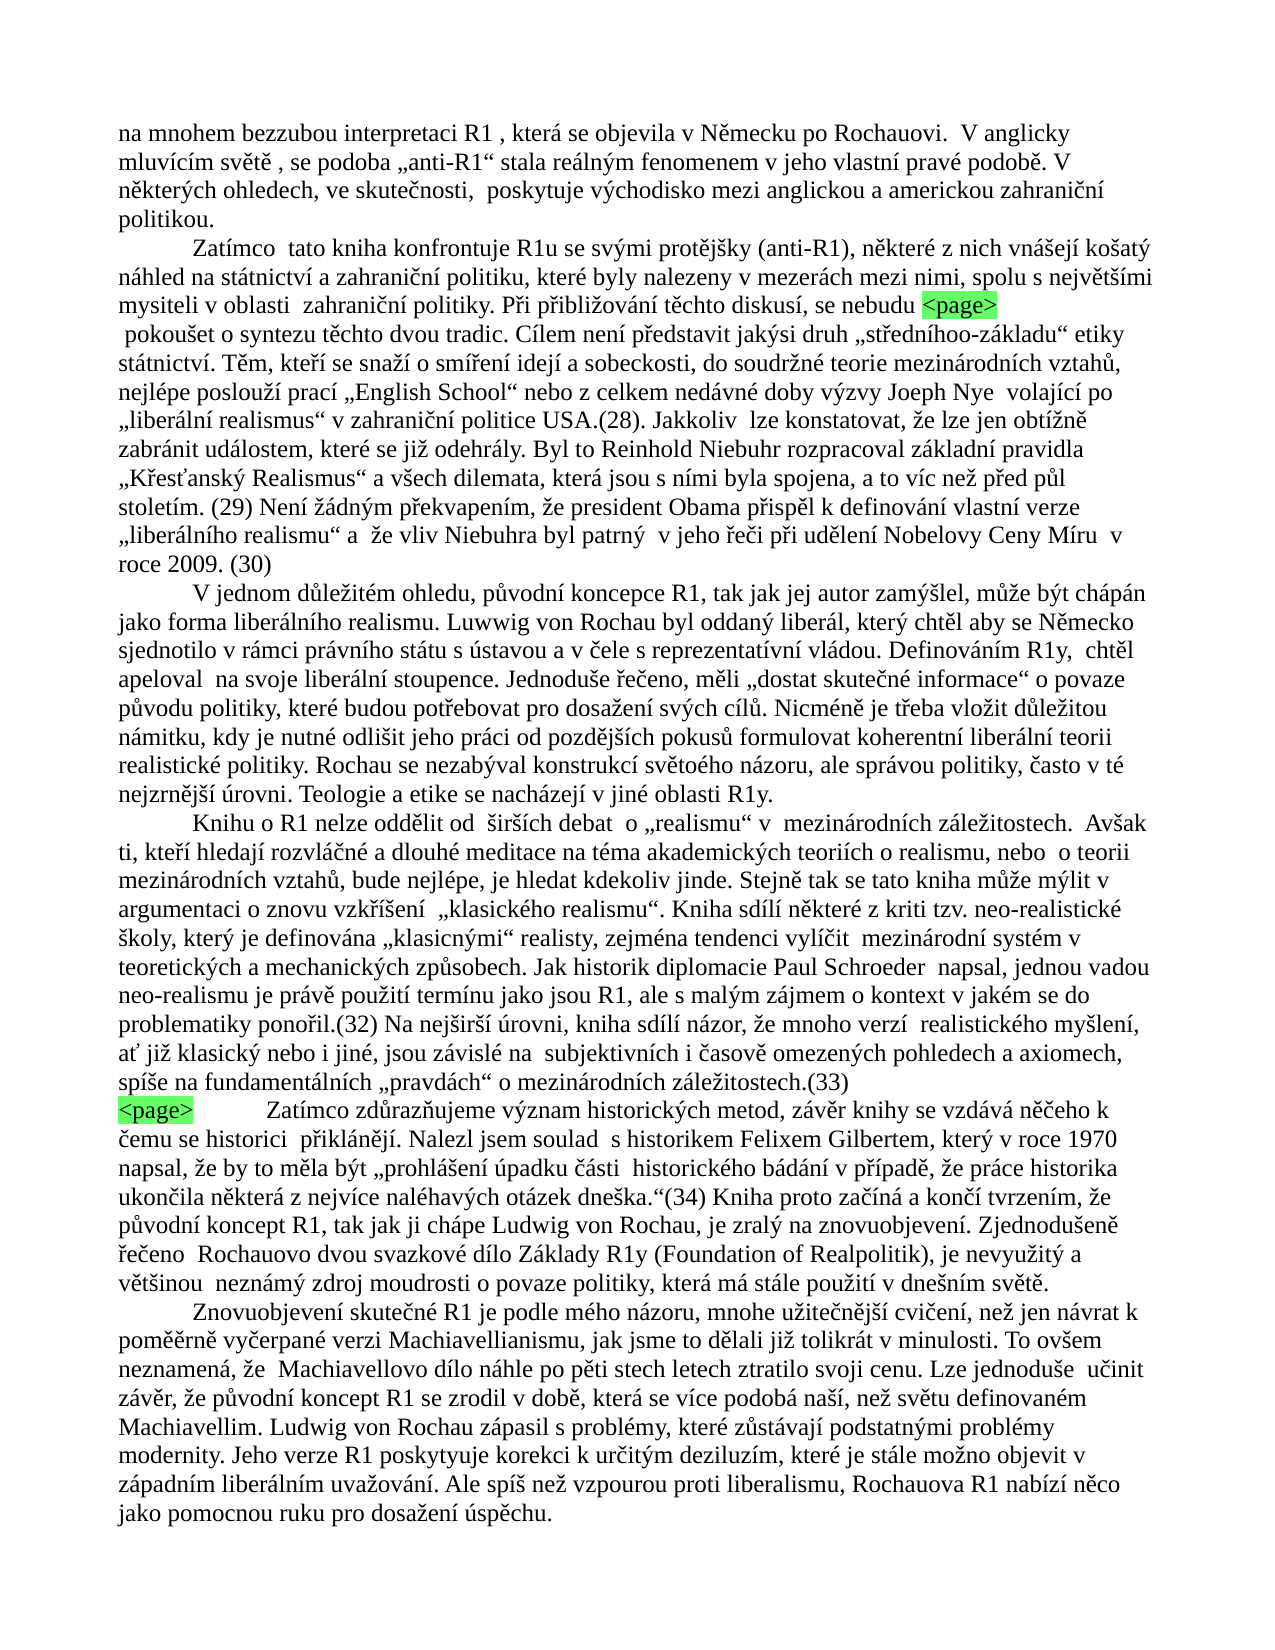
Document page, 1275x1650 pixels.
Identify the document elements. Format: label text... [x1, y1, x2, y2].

text Znovuobjevení skutečné R1 je podle mého názoru, mnohe užitečnější cvičení, než jen návrat k poměěrně vyčerpané verzi Machiavellianismu, jak jsme to dělali již tolikrát v minulosti. To ovšem neznamená, že Machiavellovo dílo náhle po pěti stech letech ztratilo svoji cenu. Lze jednoduše učinit závěr, že původní koncept R1 se zrodil v době, která se více podobá naší, než světu definovaném Machiavellim. Ludwig von Rochau zápasil s problémy, které zůstávají podstatnými problémy modernity. Jeho verze R1 poskytyuje korekci k určitým deziluzím, které je stále možno objevit v západním liberálním uvažování. Ale spíš než vzpourou proti liberalismu, Rochauova R1 nabízí něco jako pomocnou ruku pro dosažení úspěchu. [118, 1297, 1157, 1527]
text <page> Zatímco zdůrazňujeme význam historických metod, závěr knihy se vzdává něčeho k čemu se historici přiklánějí. Nalezl jsem soulad s historikem Felixem Gilbertem, který v roce 1970 napsal, že by to měla být „prohlášení úpadku části historického bádání v případě, že práce historika ukončila některá z nejvíce naléhavých otázek dneška.“(34) Kniha proto začíná a končí tvrzením, že původní koncept R1, tak jak ji chápe Ludwig von Rochau, je zralý na znovuobjevení. Zjednodušeně řečeno Rochauovo dvou svazkové dílo Základy R1y (Foundation of Realpolitik), je nevyužitý a většinou neznámý zdroj moudrosti o povaze politiky, která má stále použití v dnešním světě. [118, 1096, 1157, 1297]
text pokoušet o syntezu těchto dvou tradic. Cílem není představit jakýsi druh „středníhoo-základu“ etiky státnictví. Těm, kteří se snaží o smíření idejí a sobeckosti, do soudržné teorie mezinárodních vztahů, nejlépe poslouží prací „English School“ nebo z celkem nedávné doby výzvy Joeph Nye volající po „liberální realismus“ v zahraniční politice USA.(28). Jakkoliv lze konstatovat, že lze jen obtížně zabránit událostem, které se již odehrály. Byl to Reinhold Niebuhr rozpracoval základní pravidla „Křesťanský Realismus“ a všech dilemata, která jsou s ními byla spojena, a to víc než před půl stoletím. (29) Není žádným překvapením, že president Obama přispěl k definování vlastní verze „liberálního realismu“ a že vliv Niebuhra byl patrný v jeho řeči při udělení Nobelovy Ceny Míru v roce 2009. (30) [118, 319, 1157, 578]
text Zatímco tato kniha konfrontuje R1u se svými protějšky (anti-R1), některé z nich vnášejí košatý náhled na státnictví a zahraniční politiku, které byly nalezeny v mezerách mezi nimi, spolu s největšími mysiteli v oblasti zahraniční politiky. Při přibližování těchto diskusí, se nebudu <page> [118, 233, 1157, 319]
text na mnohem bezzubou interpretaci R1 , která se objevila v Německu po Rochauovi. V anglicky mluvícím světě , se podoba „anti-R1“ stala reálným fenomenem v jeho vlastní pravé podobě. V některých ohledech, ve skutečnosti, poskytuje východisko mezi anglickou a americkou zahraniční politikou. [118, 118, 1157, 233]
text V jednom důležitém ohledu, původní koncepce R1, tak jak jej autor zamýšlel, může být chápán jako forma liberálního realismu. Luwwig von Rochau byl oddaný liberál, který chtěl aby se Německo sjednotilo v rámci právního státu s ústavou a v čele s reprezentatívní vládou. Definováním R1y, chtěl apeloval na svoje liberální stoupence. Jednoduše řečeno, měli „dostat skutečné informace“ o povaze původu politiky, které budou potřebovat pro dosažení svých cílů. Nicméně je třeba vložit důležitou námitku, kdy je nutné odlišit jeho práci od pozdějších pokusů formulovat koherentní liberální teorii realistické politiky. Rochau se nezabýval konstrukcí světoého názoru, ale správou politiky, často v té nejzrnější úrovni. Teologie a etike se nacházejí v jiné oblasti R1y. [118, 578, 1157, 808]
text Knihu o R1 nelze oddělit od širších debat o „realismu“ v mezinárodních záležitostech. Avšak ti, kteří hledají rozvláčné a dlouhé meditace na téma akademických teoriích o realismu, nebo o teorii mezinárodních vztahů, bude nejlépe, je hledat kdekoliv jinde. Stejně tak se tato kniha může mýlit v argumentaci o znovu vzkříšení „klasického realismu“. Kniha sdílí některé z kriti tzv. neo-realistické školy, který je definována „klasicnými“ realisty, zejména tendenci vylíčit mezinárodní systém v teoretických a mechanických způsobech. Jak historik diplomacie Paul Schroeder napsal, jednou vadou neo-realismu je právě použití termínu jako jsou R1, ale s malým zájmem o kontext v jakém se do problematiky ponořil.(32) Na nejširší úrovni, kniha sdílí názor, že mnoho verzí realistického myšlení, ať již klasický nebo i jiné, jsou závislé na subjektivních i časově omezených pohledech a axiomech, spíše na fundamentálních „pravdách“ o mezinárodních záležitostech.(33) [118, 808, 1157, 1096]
